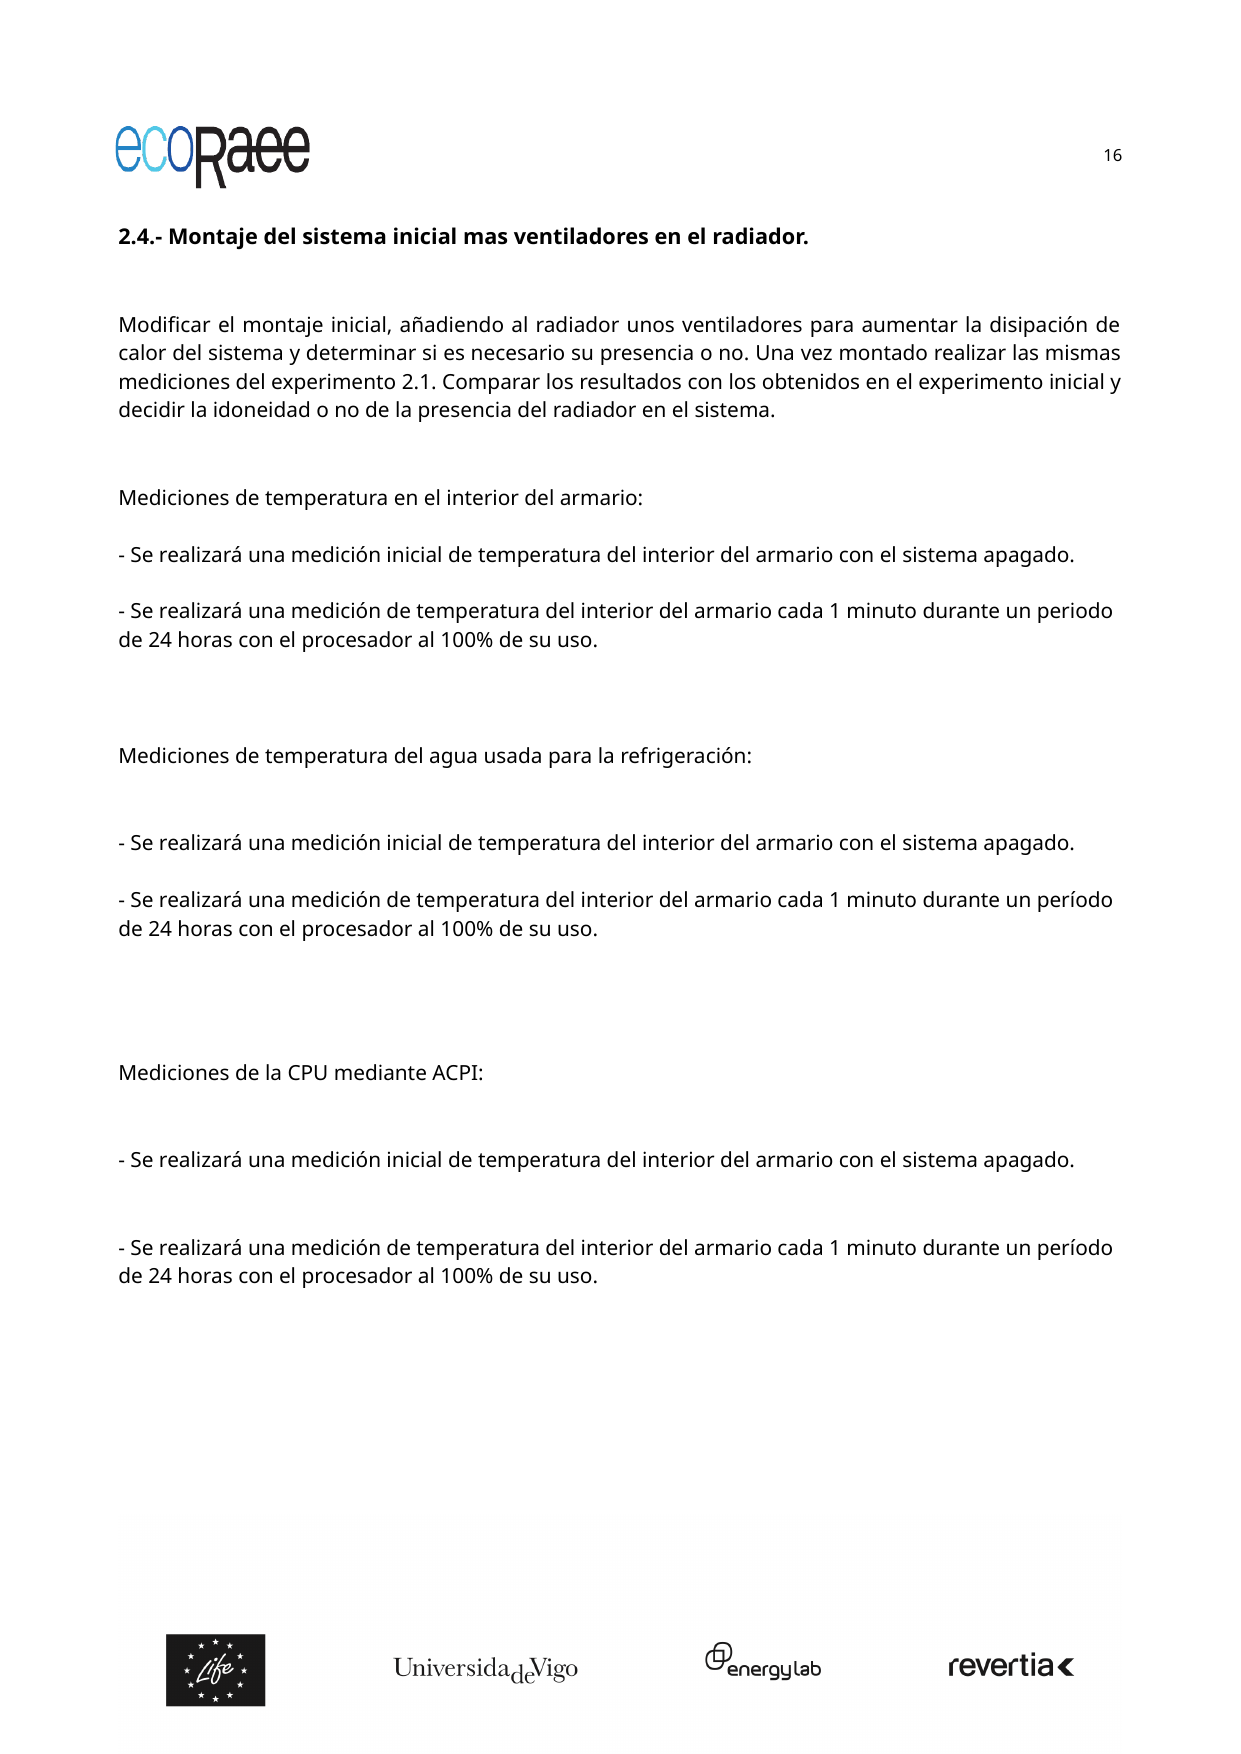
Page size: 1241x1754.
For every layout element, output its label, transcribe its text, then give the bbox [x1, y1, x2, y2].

text 2.4.- Montaje del sistema inicial mas ventiladores en el radiador. [118, 221, 1122, 251]
text - Se realizará una medición de temperatura del interior del armario cada 1 minuto durante un período de 24 horas con el procesador al 100% de su uso. [118, 1233, 1122, 1290]
text Modificar el montaje inicial, añadiendo al radiador unos ventiladores para aumentar la disipación de calor del sistema y determinar si es necesario su presencia o no. Una vez montado realizar las mismas mediciones del experimento 2.1. Comparar los resultados con los obtenidos en el experimento inicial y decidir la idoneidad o no de la presencia del radiador en el sistema. [118, 310, 1122, 424]
text Mediciones de la CPU mediante ACPI: [118, 1058, 1122, 1087]
picture [114, 124, 311, 190]
text - Se realizará una medición de temperatura del interior del armario cada 1 minuto durante un periodo de 24 horas con el procesador al 100% de su uso. [118, 597, 1122, 653]
text - Se realizará una medición inicial de temperatura del interior del armario con el sistema apagado. [118, 540, 1122, 568]
text - Se realizará una medición de temperatura del interior del armario cada 1 minuto durante un período de 24 horas con el procesador al 100% de su uso. [118, 885, 1122, 942]
text Mediciones de temperatura en el interior del armario: [118, 483, 1122, 511]
picture [118, 1514, 1123, 1754]
text - Se realizará una medición inicial de temperatura del interior del armario con el sistema apagado. [118, 1146, 1122, 1174]
text - Se realizará una medición inicial de temperatura del interior del armario con el sistema apagado. [118, 828, 1122, 857]
text Mediciones de temperatura del agua usada para la refrigeración: [118, 741, 1122, 769]
